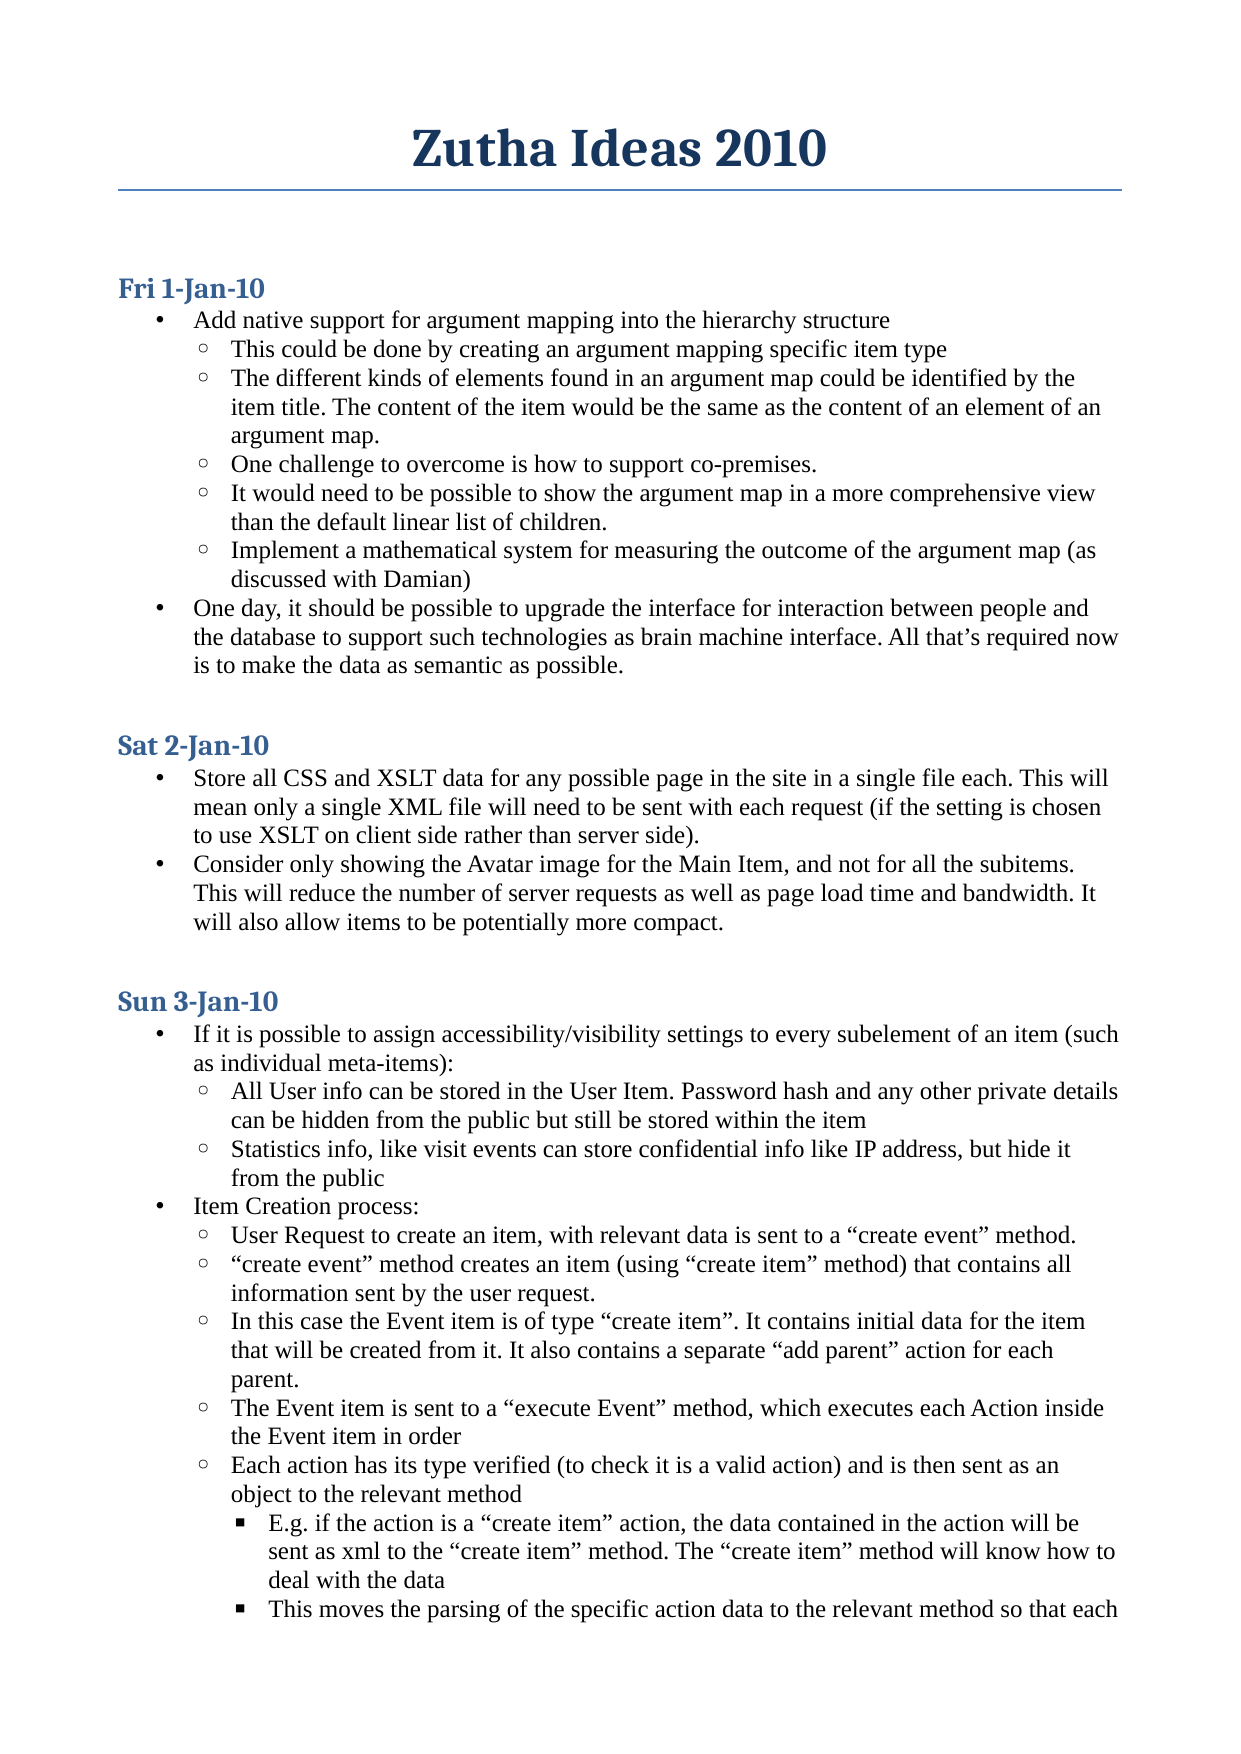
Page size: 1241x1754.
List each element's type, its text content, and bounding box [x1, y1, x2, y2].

list E.g. if the action is a “create item” action, the data contained in the action will be sent as xml to the “create item” method. The “create item” method will know how to deal with the data [231, 1508, 1122, 1594]
subtitle Sat 2-Jan-10 [118, 729, 1122, 763]
list Store all CSS and XSLT data for any possible page in the site in a single file each. This will mean only a single XML file will need to be sent with each request (if the setting is chosen to use XSLT on client side rather than server side). [156, 763, 1122, 849]
list Each action has its type verified (to check it is a valid action) and is then sent as an object to the relevant method [193, 1450, 1122, 1508]
list It would need to be possible to show the argument map in a more comprehensive view than the default linear list of children. [193, 478, 1122, 536]
list The different kinds of elements found in an argument map could be identified by the item title. The content of the item would be the same as the content of an element of an argument map. [193, 363, 1122, 449]
list In this case the Event item is of type “create item”. It contains initial data for the item that will be created from it. It also contains a separate “add parent” action for each parent. [193, 1306, 1122, 1393]
list Add native support for argument mapping into the hierarchy structure [156, 306, 1122, 334]
list Statistics info, like visit events can store confidential info like IP address, but hide it from the public [193, 1134, 1122, 1191]
list “create event” method creates an item (using “create item” method) that contains all information sent by the user request. [193, 1249, 1122, 1306]
list One day, it should be possible to upgrade the interface for interaction between people and the database to support such technologies as brain machine interface. All that’s required now is to make the data as semantic as possible. [156, 593, 1122, 679]
list All User info can be stored in the User Item. Password hash and any other private details can be hidden from the public but still be stored within the item [193, 1076, 1122, 1134]
list If it is possible to assign accessibility/visibility settings to every subelement of an item (such as individual meta-items): [156, 1019, 1122, 1076]
list This could be done by creating an argument mapping specific item type [193, 334, 1122, 363]
list This moves the parsing of the specific action data to the relevant method so that each [231, 1594, 1122, 1623]
list Item Creation process: [156, 1191, 1122, 1220]
title Zutha Ideas 2010 [118, 118, 1122, 189]
subtitle Fri 1-Jan-10 [118, 272, 1122, 306]
list One challenge to overcome is how to support co-premises. [193, 449, 1122, 478]
list The Event item is sent to a “execute Event” method, which executes each Action inside the Event item in order [193, 1393, 1122, 1450]
list Consider only showing the Avatar image for the Main Item, and not for all the subitems. This will reduce the number of server requests as well as page load time and bandwidth. It will also allow items to be potentially more compact. [156, 849, 1122, 935]
subtitle Sun 3-Jan-10 [118, 985, 1122, 1019]
list Implement a mathematical system for measuring the outcome of the argument map (as discussed with Damian) [193, 536, 1122, 593]
list User Request to create an item, with relevant data is sent to a “create event” method. [193, 1220, 1122, 1249]
